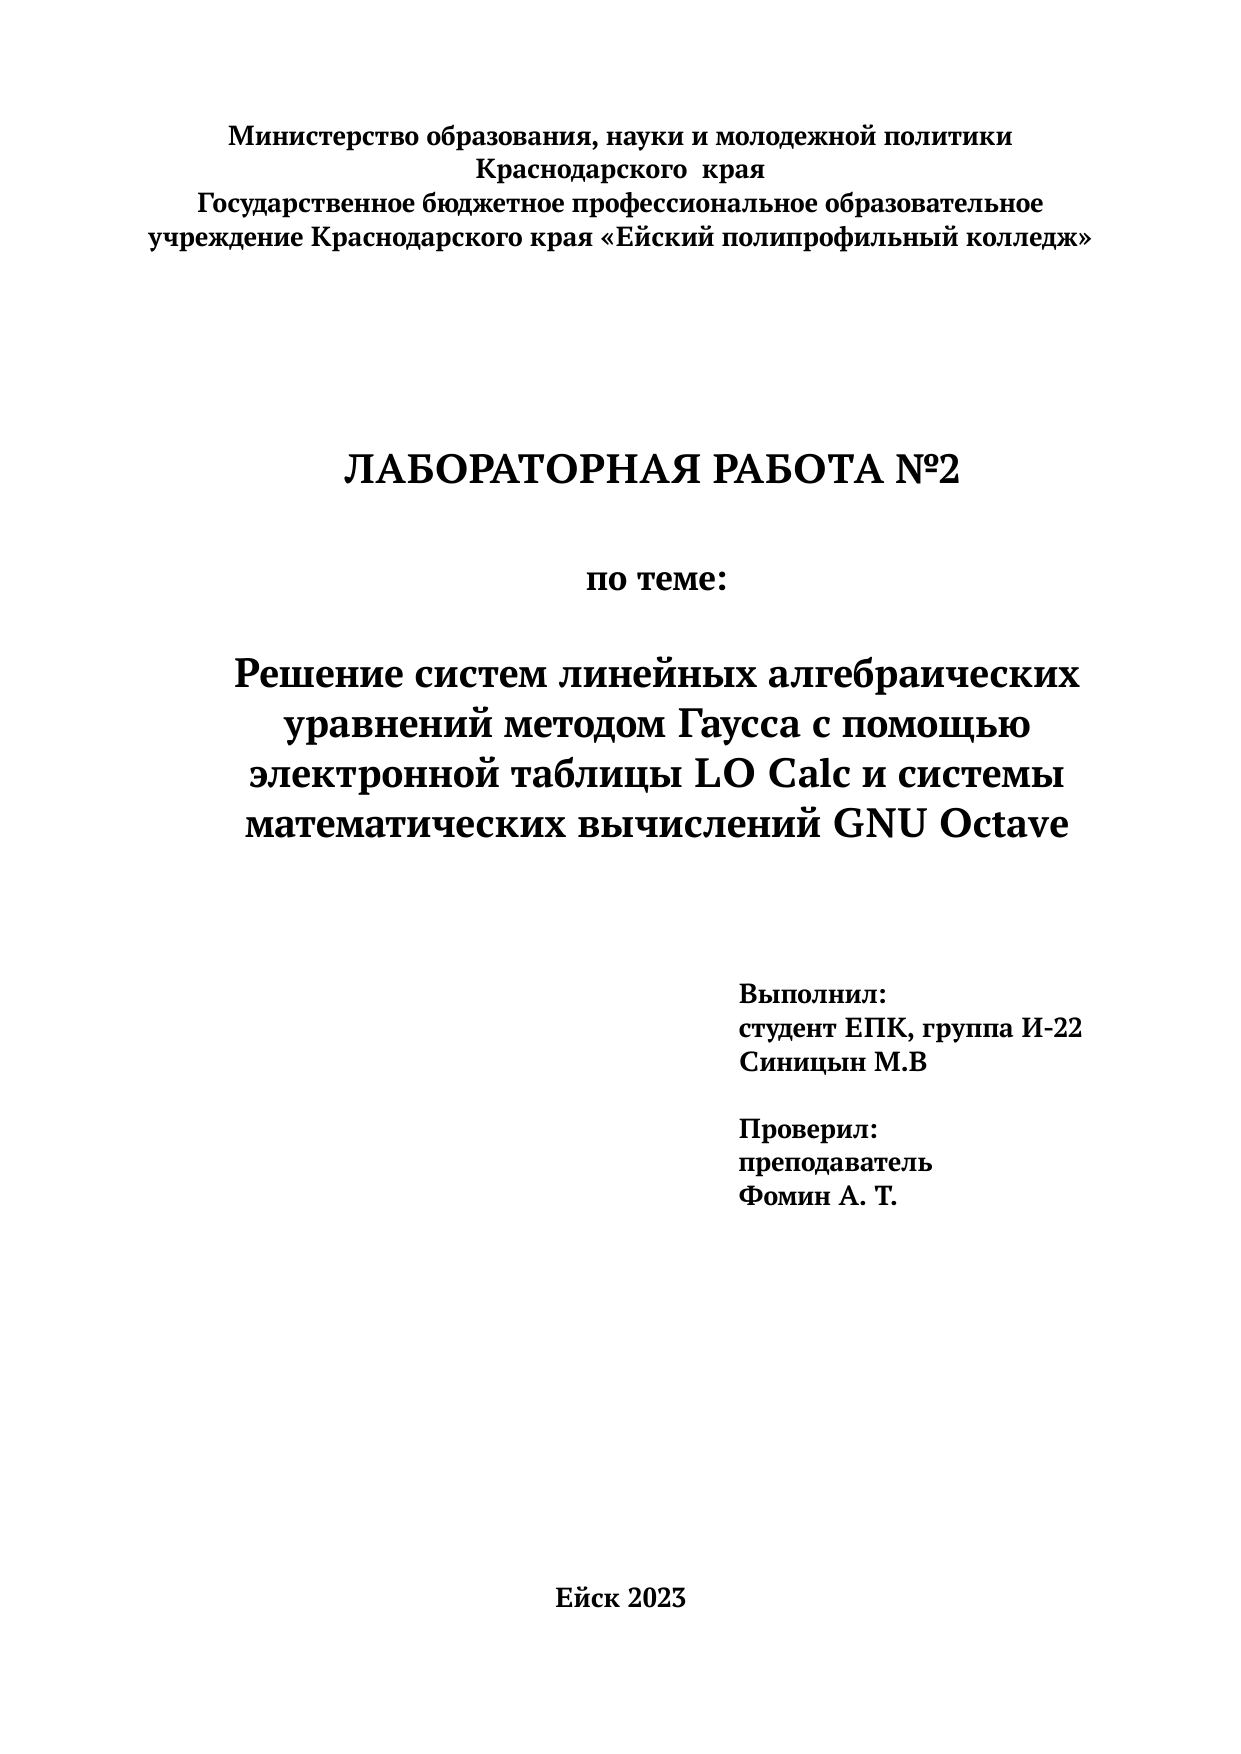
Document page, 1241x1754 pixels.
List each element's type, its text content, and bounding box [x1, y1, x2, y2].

text Выполнил: [738, 977, 1122, 1010]
subtitle Решение систем линейных алгебраических уравнений методом Гаусса с помощью электронной таблицы LO Calc и системы математических вычислений GNU Octave [192, 647, 1122, 847]
text преподаватель [738, 1144, 1122, 1178]
text Фомин А. Т. [738, 1178, 1122, 1211]
text Синицын М.В [738, 1044, 1122, 1077]
text ЛАБОРАТОРНАЯ РАБОТА №2 [192, 443, 1122, 493]
text по теме: [192, 555, 1122, 599]
text Ейск 2023 [118, 1580, 1122, 1614]
text Министерство образования, науки и молодежной политики [118, 118, 1122, 152]
text Проверил: [738, 1111, 1122, 1144]
text Краснодарского края [118, 152, 1122, 185]
text студент ЕПК, группа И-22 [738, 1010, 1122, 1044]
text Государственное бюджетное профессиональное образовательное учреждение Краснодарского края «Ейский полипрофильный колледж» [118, 185, 1122, 252]
